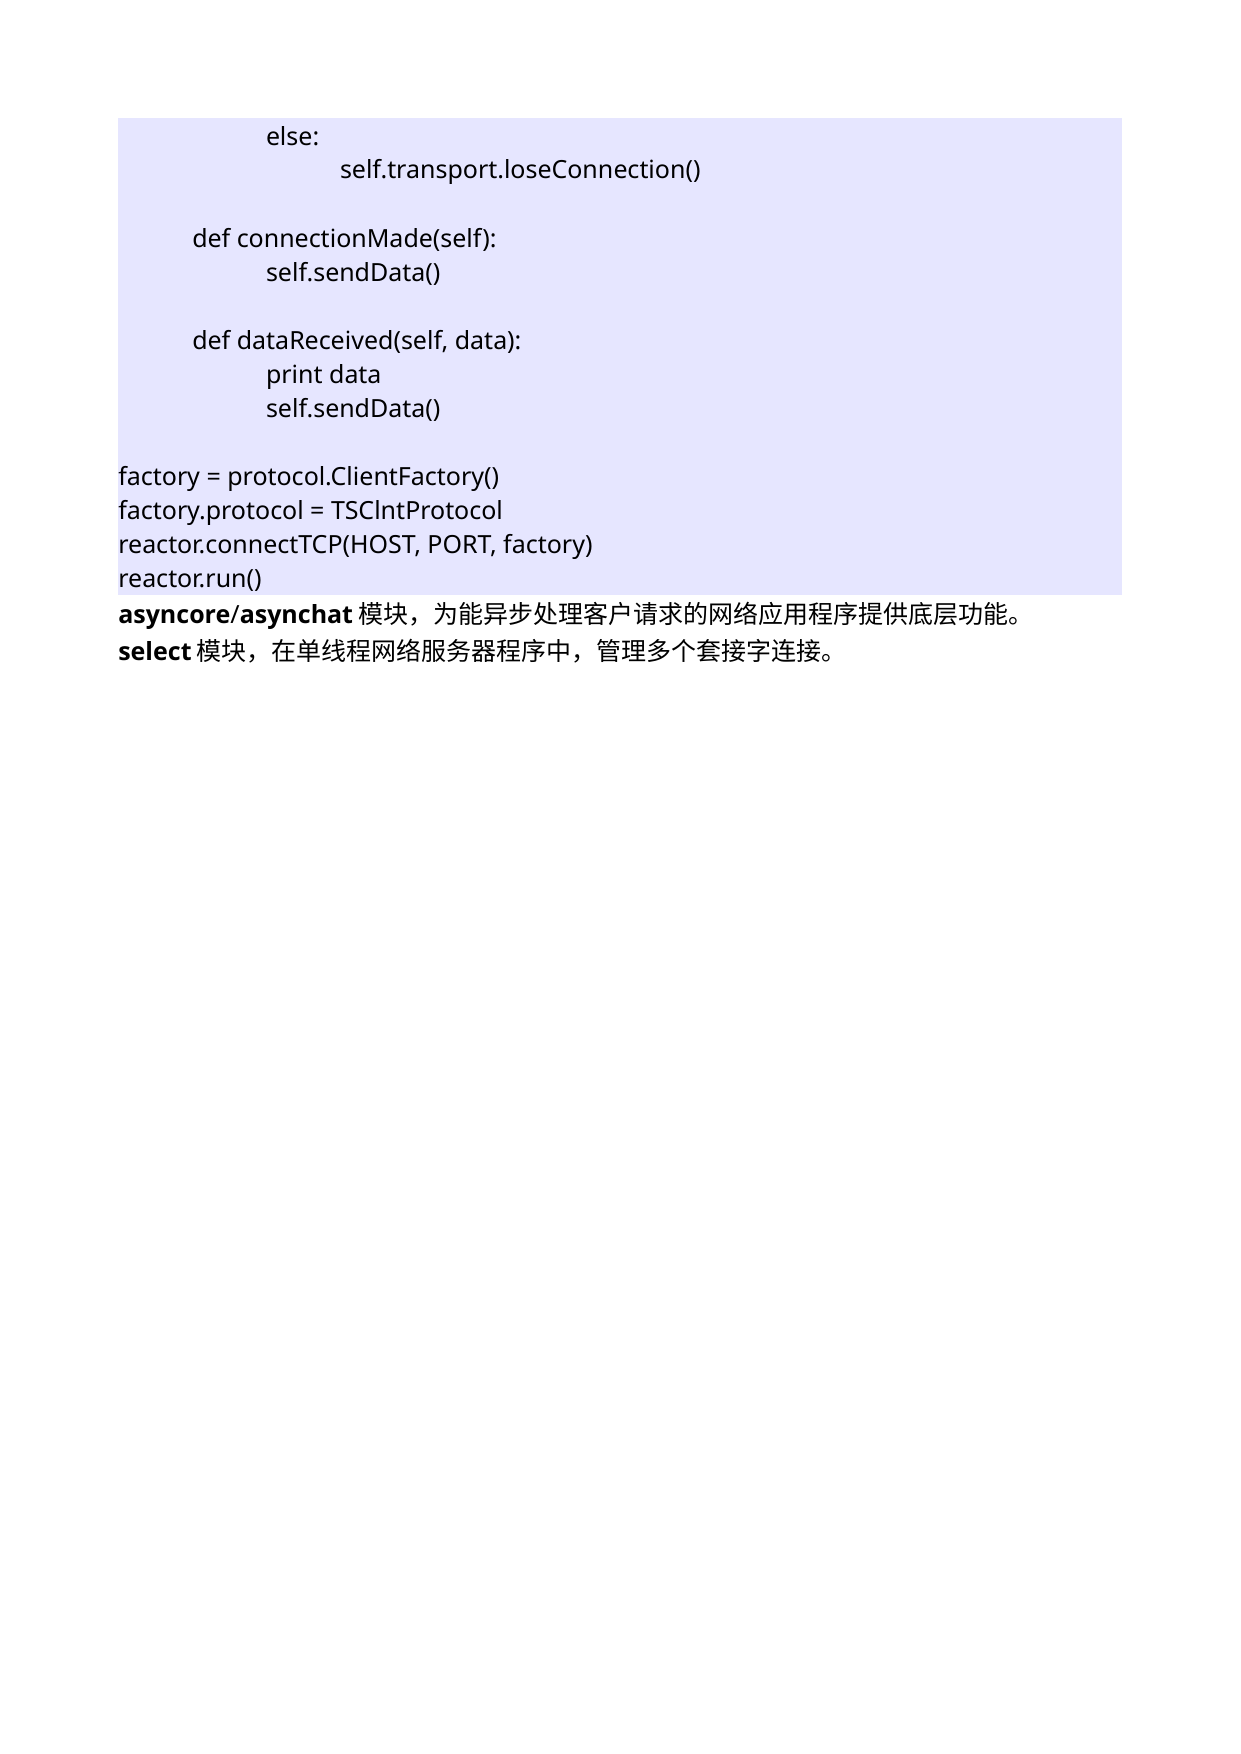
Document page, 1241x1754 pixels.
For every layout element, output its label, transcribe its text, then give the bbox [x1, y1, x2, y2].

text asyncore/asynchat模块，为能异步处理客户请求的网络应用程序提供底层功能。 [118, 595, 1122, 631]
text reactor.run() [118, 561, 1122, 595]
text factory.protocol = TSClntProtocol [118, 493, 1122, 527]
text select模块，在单线程网络服务器程序中，管理多个套接字连接。 [118, 631, 1122, 667]
text self.sendData() [118, 391, 1122, 425]
text def dataReceived(self, data): [118, 322, 1122, 357]
text self.transport.loseConnection() [118, 152, 1122, 186]
text reactor.connectTCP(HOST, PORT, factory) [118, 527, 1122, 561]
text def connectionMade(self): [118, 220, 1122, 254]
text print data [118, 357, 1122, 391]
text self.sendData() [118, 254, 1122, 288]
text else: [118, 118, 1122, 152]
text factory = protocol.ClientFactory() [118, 459, 1122, 493]
